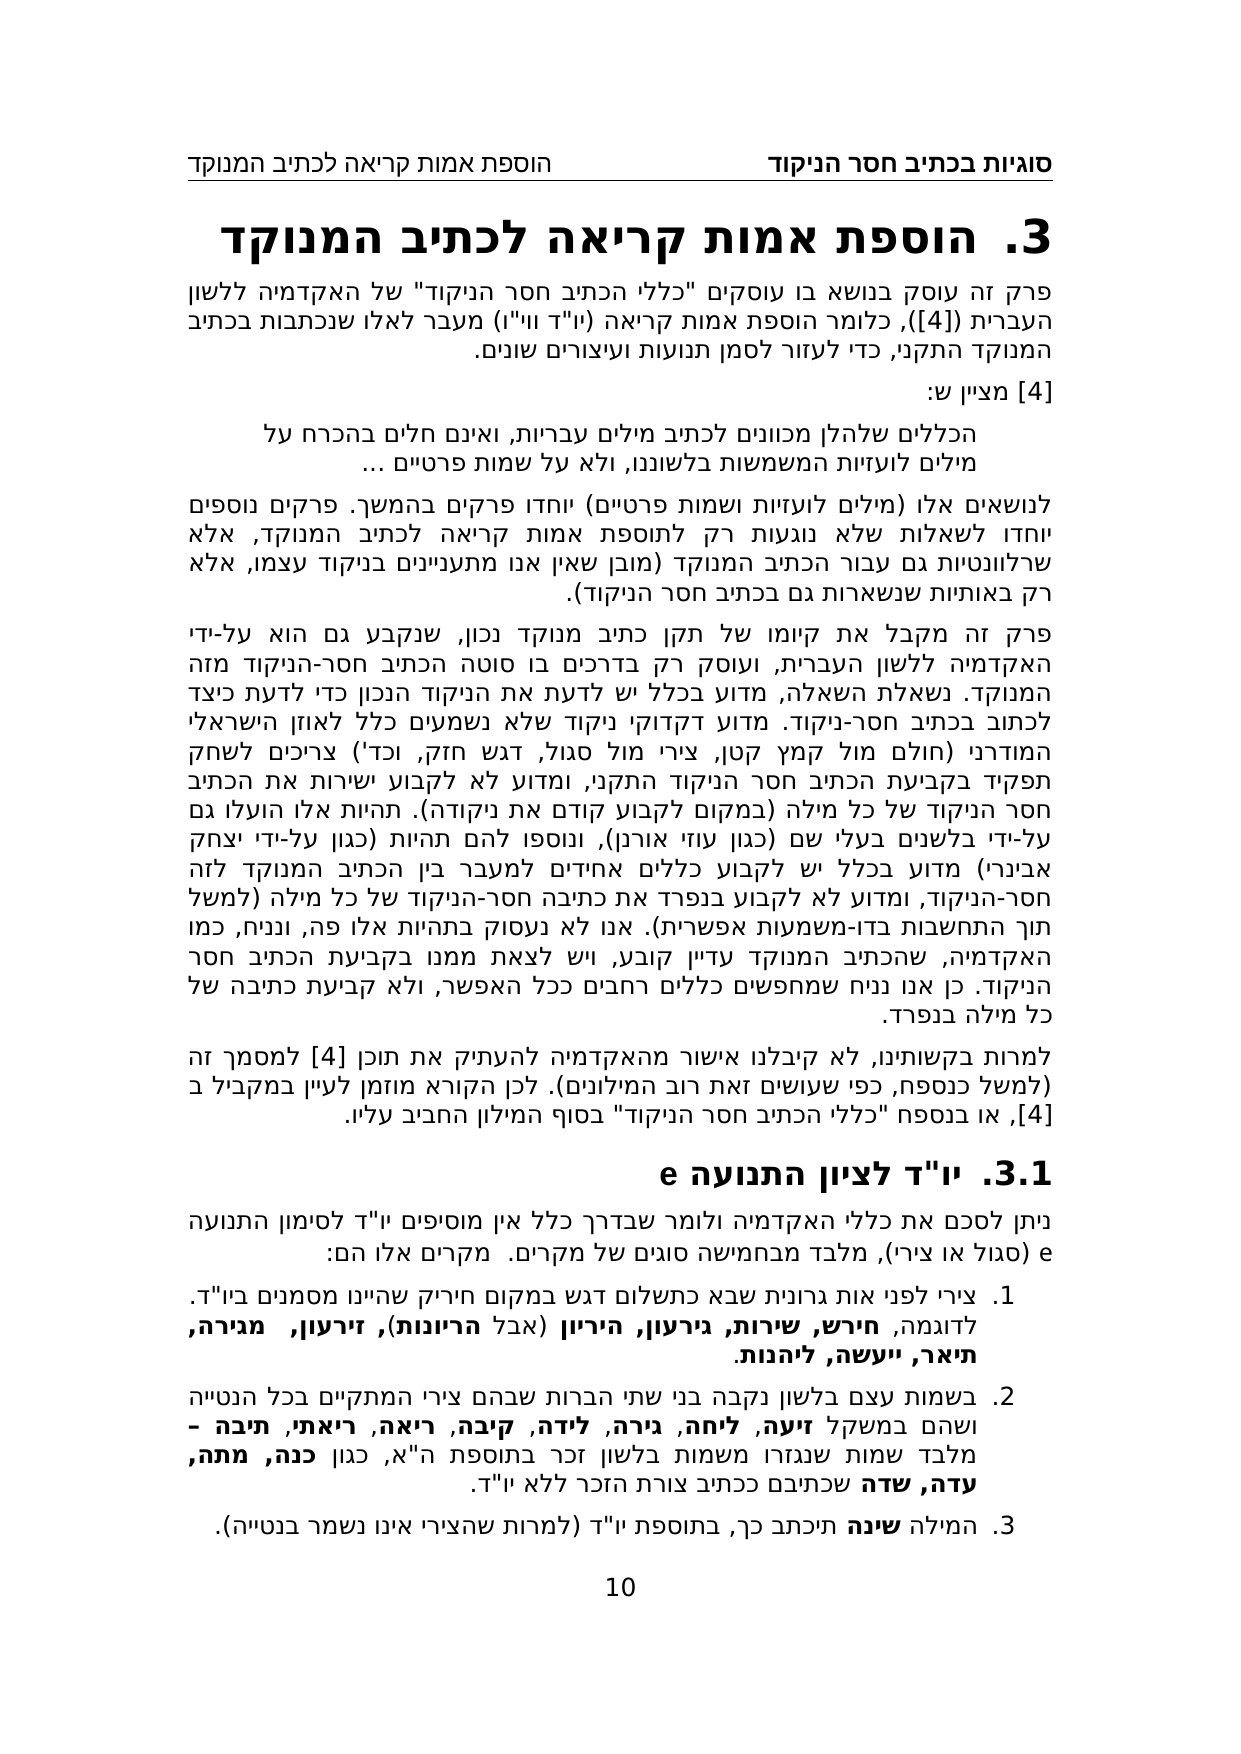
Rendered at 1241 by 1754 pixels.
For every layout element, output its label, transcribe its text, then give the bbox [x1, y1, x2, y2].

text פרק זה מקבל את קיומו של תקן כתיב מנוקד נכון, שנקבע גם הוא על-ידי האקדמיה ללשון העברית, ועוסק רק בדרכים בו סוטה הכתיב חסר-הניקוד מזה המנוקד. נשאלת השאלה, מדוע בכלל יש לדעת את הניקוד הנכון כדי לדעת כיצד לכתוב בכתיב חסר-ניקוד. מדוע דקדוקי ניקוד שלא נשמעים כלל לאוזן הישראלי המודרני (חולם מול קמץ קטן, צירי מול סגול, דגש חזק, וכד') צריכים לשחק תפקיד בקביעת הכתיב חסר הניקוד התקני, ומדוע לא לקבוע ישירות את הכתיב חסר הניקוד של כל מילה (במקום לקבוע קודם את ניקודה). תהיות אלו הועלו גם על-ידי בלשנים בעלי שם (כגון עוזי אורנן), ונוספו להם תהיות (כגון על-ידי יצחק אבינרי) מדוע בכלל יש לקבוע כללים אחידים למעבר בין הכתיב המנוקד לזה חסר-הניקוד, ומדוע לא לקבוע בנפרד את כתיבה חסר-הניקוד של כל מילה (למשל תוך התחשבות בדו-משמעות אפשרית). אנו לא נעסוק בתהיות אלו פה, ונניח, כמו האקדמיה, שהכתיב המנוקד עדיין קובע, ויש לצאת ממנו בקביעת הכתיב חסר הניקוד. כן אנו נניח שמחפשים כללים רחבים ככל האפשר, ולא קביעת כתיבה של כל מילה בנפרד. [187, 620, 1053, 1029]
text [4] מציין ש: [187, 377, 1053, 407]
text פרק זה עוסק בנושא בו עוסקים "כללי הכתיב חסר הניקוד" של האקדמיה ללשון העברית ([4]), כלומר הוספת אמות קריאה (יו"ד ווי"ו) מעבר לאלו שנכתבות בכתיב המנוקד התקני, כדי לעזור לסמן תנועות ועיצורים שונים. [187, 277, 1053, 365]
subtitle הוספת אמות קריאה לכתיב המנוקד [187, 210, 1053, 264]
list צירי לפני אות גרונית שבא כתשלום דגש במקום חיריק שהיינו מסמנים ביו"ד. לדוגמה, חירש, שירות, גירעון, היריון (אבל הריונות), זירעון, מגירה, תיאר, ייעשה, ליהנות. [187, 1282, 1016, 1369]
text הכללים שלהלן מכוונים לכתיב מילים עבריות, ואינם חלים בהכרח על מילים לועזיות המשמשות בלשוננו, ולא על שמות פרטיים ... [262, 419, 978, 478]
text ניתן לסכם את כללי האקדמיה ולומר שבדרך כלל אין מוסיפים יו"ד לסימון התנועה e (סגול או צירי), מלבד מבחמישה סוגים של מקרים. מקרים אלו הם: [187, 1206, 1053, 1269]
text לנושאים אלו (מילים לועזיות ושמות פרטיים) יוחדו פרקים בהמשך. פרקים נוספים יוחדו לשאלות שלא נוגעות רק לתוספת אמות קריאה לכתיב המנוקד, אלא שרלוונטיות גם עבור הכתיב המנוקד (מובן שאין אנו מתעניינים בניקוד עצמו, אלא רק באותיות שנשארות גם בכתיב חסר הניקוד). [187, 490, 1053, 607]
list המילה שינה תיכתב כך, בתוספת יו"ד (למרות שהצירי אינו נשמר בנטייה). [187, 1511, 1016, 1541]
text למרות בקשותינו, לא קיבלנו אישור מהאקדמיה להעתיק את תוכן [4] למסמך זה (למשל כנספח, כפי שעושים זאת רוב המילונים). לכן הקורא מוזמן לעיין במקביל ב [4], או בנספח "כללי הכתיב חסר הניקוד" בסוף המילון החביב עליו. [187, 1042, 1053, 1130]
subtitle יו"ד לציון התנועה e [187, 1155, 1053, 1193]
list בשמות עצם בלשון נקבה בני שתי הברות שבהם צירי המתקיים בכל הנטייה ושהם במשקל זיעה, ליחה, גירה, לידה, קיבה, ריאה, ריאתי, תיבה – מלבד שמות שנגזרו משמות בלשון זכר בתוספת ה"א, כגון כנה, מתה, עדה, שדה שכתיבם ככתיב צורת הזכר ללא יו"ד. [187, 1382, 1016, 1499]
